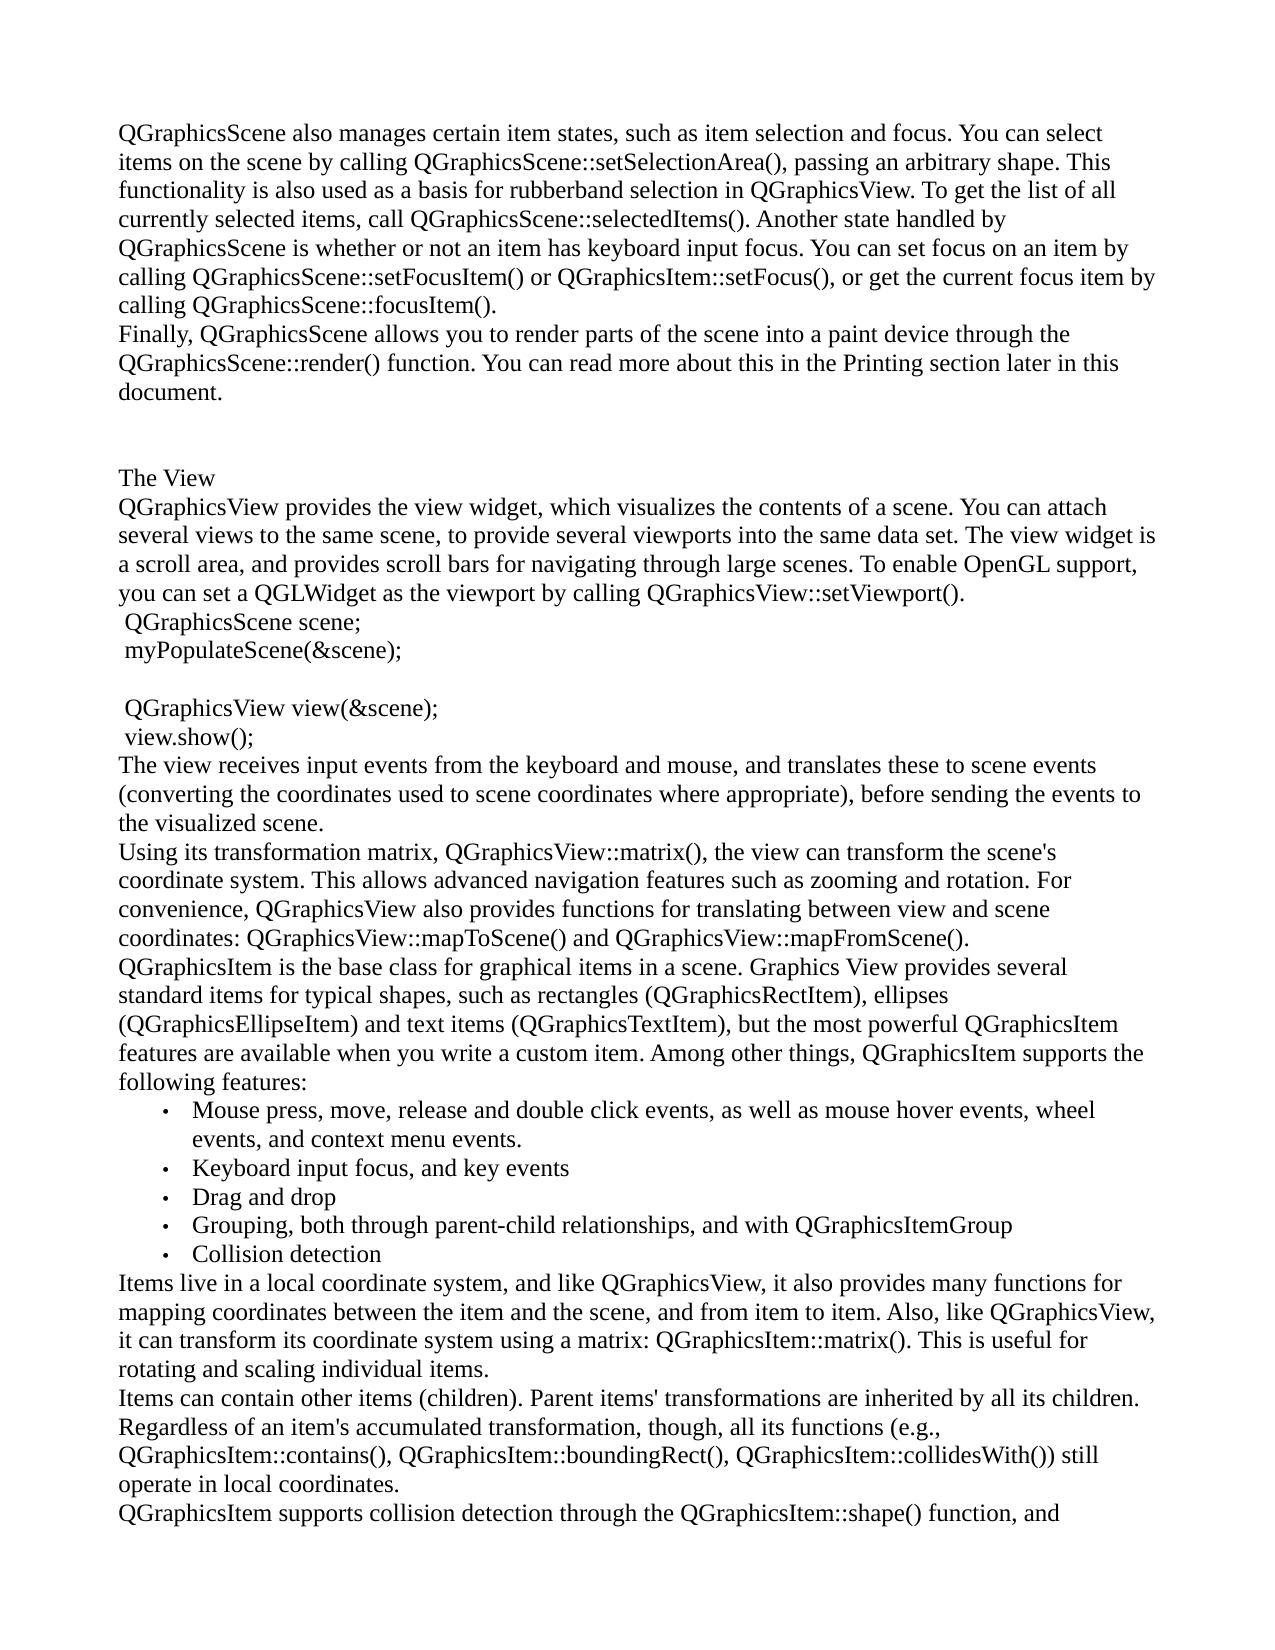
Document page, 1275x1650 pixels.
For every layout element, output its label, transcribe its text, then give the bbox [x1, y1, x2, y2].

text view.show(); [118, 722, 1157, 751]
text QGraphicsItem supports collision detection through the QGraphicsItem::shape() function, and [118, 1498, 1157, 1527]
text QGraphicsView view(&scene); [118, 693, 1157, 722]
text QGraphicsScene also manages certain item states, such as item selection and focus. You can select items on the scene by calling QGraphicsScene::setSelectionArea(), passing an arbitrary shape. This functionality is also used as a basis for rubberband selection in QGraphicsView. To get the list of all currently selected items, call QGraphicsScene::selectedItems(). Another state handled by QGraphicsScene is whether or not an item has keyboard input focus. You can set focus on an item by calling QGraphicsScene::setFocusItem() or QGraphicsItem::setFocus(), or get the current focus item by calling QGraphicsScene::focusItem(). [118, 118, 1157, 319]
text Using its transformation matrix, QGraphicsView::matrix(), the view can transform the scene's coordinate system. This allows advanced navigation features such as zooming and rotation. For convenience, QGraphicsView also provides functions for translating between view and scene coordinates: QGraphicsView::mapToScene() and QGraphicsView::mapFromScene(). [118, 837, 1157, 952]
list Grouping, both through parent-child relationships, and with QGraphicsItemGroup [162, 1211, 1157, 1239]
list Drag and drop [162, 1182, 1157, 1211]
list Mouse press, move, release and double click events, as well as mouse hover events, wheel events, and context menu events. [162, 1096, 1157, 1153]
text myPopulateScene(&scene); [118, 636, 1157, 664]
text QGraphicsScene scene; [118, 607, 1157, 636]
text Items can contain other items (children). Parent items' transformations are inherited by all its children. Regardless of an item's accumulated transformation, though, all its functions (e.g., QGraphicsItem::contains(), QGraphicsItem::boundingRect(), QGraphicsItem::collidesWith()) still operate in local coordinates. [118, 1383, 1157, 1498]
list Keyboard input focus, and key events [162, 1153, 1157, 1182]
text The view receives input events from the keyboard and mouse, and translates these to scene events (converting the coordinates used to scene coordinates where appropriate), before sending the events to the visualized scene. [118, 751, 1157, 837]
text QGraphicsItem is the base class for graphical items in a scene. Graphics View provides several standard items for typical shapes, such as rectangles (QGraphicsRectItem), ellipses (QGraphicsEllipseItem) and text items (QGraphicsTextItem), but the most powerful QGraphicsItem features are available when you write a custom item. Among other things, QGraphicsItem supports the following features: [118, 952, 1157, 1096]
text The View [118, 463, 1157, 492]
text QGraphicsView provides the view widget, which visualizes the contents of a scene. You can attach several views to the same scene, to provide several viewports into the same data set. The view widget is a scroll area, and provides scroll bars for navigating through large scenes. To enable OpenGL support, you can set a QGLWidget as the viewport by calling QGraphicsView::setViewport(). [118, 492, 1157, 607]
list Collision detection [162, 1239, 1157, 1268]
text Items live in a local coordinate system, and like QGraphicsView, it also provides many functions for mapping coordinates between the item and the scene, and from item to item. Also, like QGraphicsView, it can transform its coordinate system using a matrix: QGraphicsItem::matrix(). This is useful for rotating and scaling individual items. [118, 1268, 1157, 1383]
text Finally, QGraphicsScene allows you to render parts of the scene into a paint device through the QGraphicsScene::render() function. You can read more about this in the Printing section later in this document. [118, 319, 1157, 406]
